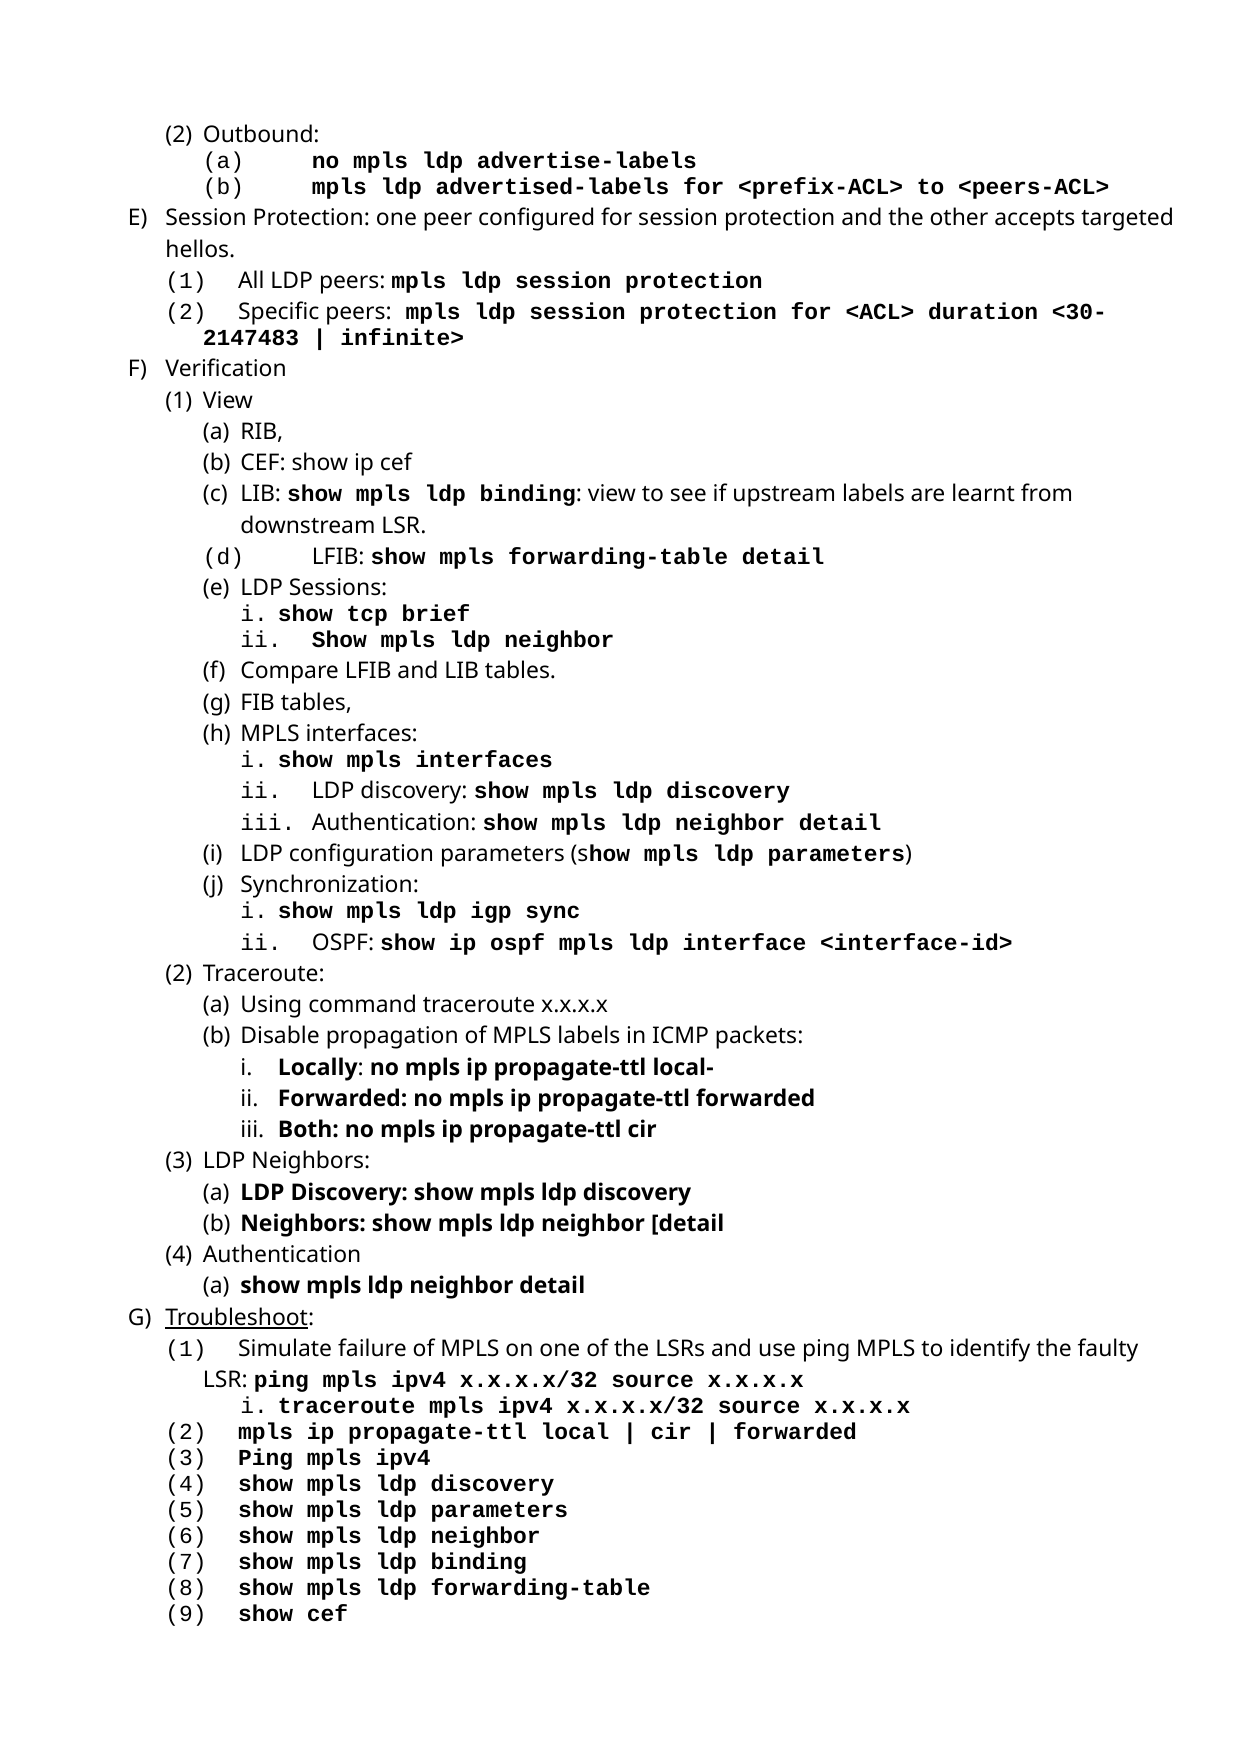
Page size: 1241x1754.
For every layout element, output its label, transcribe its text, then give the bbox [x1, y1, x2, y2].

list View [165, 384, 1182, 415]
list show mpls ldp discovery [165, 1472, 1182, 1498]
list mpls ldp advertised-labels for <prefix-ACL> to <peers-ACL> [203, 175, 1182, 201]
list Simulate failure of MPLS on one of the LSRs and use ping MPLS to identify the faulty LSR: ping mpls ipv4 x.x.x.x/32 source x.x.x.x [165, 1332, 1182, 1394]
list LDP Discovery: show mpls ldp discovery [203, 1176, 1182, 1207]
list MPLS interfaces: [203, 717, 1182, 748]
list Compare LFIB and LIB tables. [203, 654, 1182, 686]
list Disable propagation of MPLS labels in ICMP packets: [203, 1019, 1182, 1051]
list All LDP peers: mpls ldp session protection [165, 264, 1182, 295]
list LDP Sessions: [203, 571, 1182, 603]
list Authentication [165, 1238, 1182, 1269]
list traceroute mpls ipv4 x.x.x.x/32 source x.x.x.x [240, 1394, 1182, 1420]
list Forwarded: no mpls ip propagate-ttl forwarded [240, 1082, 1182, 1113]
list Locally: no mpls ip propagate-ttl local- [240, 1051, 1182, 1082]
list show mpls interfaces [240, 748, 1182, 774]
list show mpls ldp parameters [165, 1498, 1182, 1524]
list Both: no mpls ip propagate-ttl cir [240, 1113, 1182, 1144]
list Session Protection: one peer configured for session protection and the other accepts targeted hellos. [128, 201, 1182, 264]
list LDP Neighbors: [165, 1144, 1182, 1176]
list Show mpls ldp neighbor [240, 628, 1182, 654]
list show tcp brief [240, 603, 1182, 628]
list LIB: show mpls ldp binding: view to see if upstream labels are learnt from downstream LSR. [203, 477, 1182, 540]
list Troubleshoot: [128, 1301, 1182, 1332]
list Specific peers: mpls ldp session protection for <ACL> duration <30-2147483 | infinite> [165, 295, 1182, 352]
list CEF: show ip cef [203, 446, 1182, 477]
list LDP discovery: show mpls ldp discovery [240, 774, 1182, 806]
list show cef [165, 1602, 1182, 1628]
list OSPF: show ip ospf mpls ldp interface <interface-id> [240, 925, 1182, 957]
list show mpls ldp neighbor [165, 1524, 1182, 1550]
list RIB, [203, 415, 1182, 446]
list Using command traceroute x.x.x.x [203, 988, 1182, 1019]
list no mpls ldp advertise-labels [203, 149, 1182, 175]
list mpls ip propagate-ttl local | cir | forwarded [165, 1420, 1182, 1446]
list FIB tables, [203, 686, 1182, 717]
list Verification [128, 352, 1182, 384]
list LFIB: show mpls forwarding-table detail [203, 540, 1182, 571]
list show mpls ldp binding [165, 1550, 1182, 1576]
list show mpls ldp neighbor detail [203, 1269, 1182, 1301]
list Ping mpls ipv4 [165, 1446, 1182, 1472]
list Outbound: [165, 118, 1182, 149]
list LDP configuration parameters (show mpls ldp parameters) [203, 837, 1182, 868]
list show mpls ldp forwarding-table [165, 1576, 1182, 1602]
list show mpls ldp igp sync [240, 899, 1182, 925]
list Synchronization: [203, 868, 1182, 899]
list Traceroute: [165, 957, 1182, 988]
list Neighbors: show mpls ldp neighbor [detail [203, 1207, 1182, 1238]
list Authentication: show mpls ldp neighbor detail [240, 806, 1182, 837]
